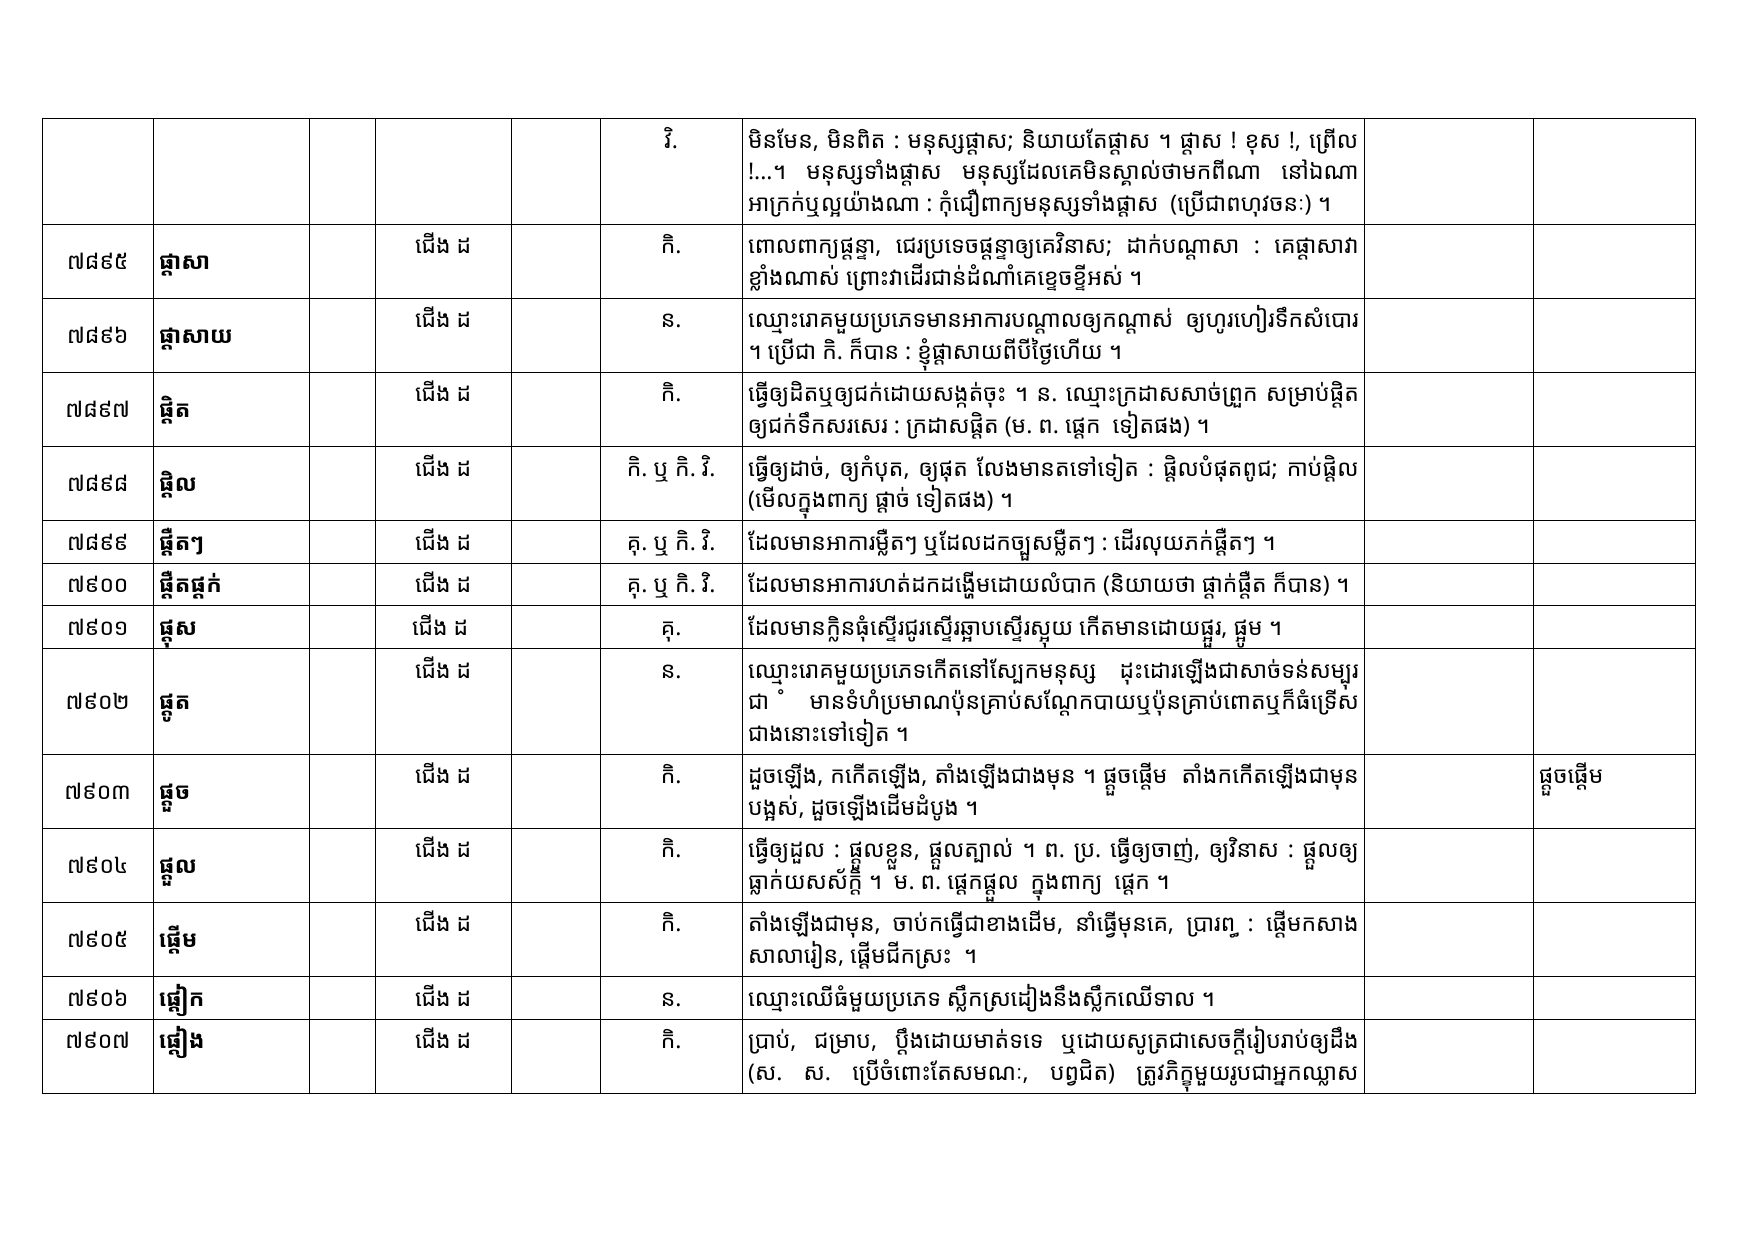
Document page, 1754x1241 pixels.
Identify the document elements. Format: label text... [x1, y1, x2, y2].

table_cell ៧៩០០ [43, 564, 153, 605]
table_cell ៧៩០៤ [43, 829, 153, 902]
table_cell ផ្ដឺត​ៗ [154, 521, 309, 562]
table_cell [1534, 521, 1695, 562]
table_cell ពោល​ពាក្យ​ផ្ដន្ទា, ជេរ​ប្រទេច​ផ្ដន្ទា​ឲ្យ​គេ​វិនាស; ដាក់​បណ្ដាសា : គេ​ផ្ដាសា​វា​ខ្លាំង​ណាស់ ព្រោះ​វា​ដើរ​ជាន់​ដំណាំ​គេ​ខ្ទេចខ្ទី​អស់ ។ [743, 225, 1364, 297]
table_cell [310, 564, 375, 605]
table_cell ផ្ដាសាយ [154, 299, 309, 372]
table_cell [43, 119, 153, 223]
table_cell ដែល​មាន​អាការ​ហត់​ដក​ដង្ហើម​ដោយ​លំបាក (និយាយ​ថា ផ្ដាក់ផ្ដឺត ក៏​បាន) ។ [743, 564, 1364, 605]
table_cell [512, 977, 600, 1018]
table_cell ផ្ដុស [154, 606, 309, 648]
table_cell [512, 1020, 600, 1092]
table_cell ៧៩០៣ [43, 755, 153, 827]
table_cell ដែល​ទាស​ចេញ​ខុស​ពី​ផ្លូវ​ពី​គន្លង, ខុស​របៀប, ខុស​ច្បាប់ ខុស​សណ្ដាប់, មិនមែន, មិន​ពិត : មនុស្ស​ផ្ដាស; និយាយ​តែ​ផ្ដាស ។ ផ្ដាស ! ខុស !, ព្រើល !...។ មនុស្ស​ទាំង​ផ្ដាស មនុស្ស​ដែល​គេ​មិន​ស្គាល់​ថា​មក​ពី​ណា នៅ​ឯណា អាក្រក់​ឬ​ល្អ​យ៉ាង​ណា : កុំ​ជឿ​ពាក្យ​មនុស្ស​ទាំង​ផ្ដាស (ប្រើ​ជា​ពហុវចនៈ) ។ [743, 119, 1364, 223]
table_cell ជើង ដ [376, 829, 511, 902]
table_cell [512, 649, 600, 753]
table_cell [1365, 225, 1533, 297]
table_cell [512, 829, 600, 902]
table_cell គុ. [601, 606, 742, 648]
table_cell [512, 373, 600, 446]
table_cell ផ្ដួច [154, 755, 309, 827]
table_cell ផ្ដិល [154, 447, 309, 520]
table_cell [512, 521, 600, 562]
table_cell ប្រាប់, ជម្រាប, ប្ដឹង​ដោយ​មាត់​ទទេ ឬ​ដោយ​សូត្រ​ជា​សេចក្ដី​រៀបរាប់​ឲ្យ​ដឹង (ស. ស. ប្រើ​ចំពោះ​តែ​សមណៈ, បព្វជិត) ត្រូវ​ភិក្ខុ​មួយ​រូប​ជា​អ្នក​ឈ្លាស​ប្រតិពល​ផ្ដៀង​ជំនុំ​សង្ឃ​ឲ្យ​ដឹង​ជាមុន...។ [743, 1020, 1364, 1092]
table_cell [310, 903, 375, 976]
table_cell [1534, 649, 1695, 753]
table_cell ៧៨៩៥ [43, 225, 153, 297]
table_cell ៧៩០១ [43, 606, 153, 648]
table_cell ឈ្មោះ​ឈើ​ធំ​មួយ​ប្រភេទ ស្លឹក​ស្រដៀង​នឹង​ស្លឹក​ឈើ​ទាល ។ [743, 977, 1364, 1018]
table_cell [310, 119, 375, 223]
table_cell ៧៩០២ [43, 649, 153, 753]
table_cell [1365, 299, 1533, 372]
table_cell [154, 119, 309, 223]
table_cell ជើង ដ [376, 373, 511, 446]
table_cell [512, 299, 600, 372]
table_cell [1534, 225, 1695, 297]
table_cell [310, 829, 375, 902]
table_cell [512, 119, 600, 223]
table_cell [1534, 606, 1695, 648]
table_cell ជើង ដ [376, 977, 511, 1018]
table_cell កិ. [601, 1020, 742, 1092]
table_cell ឈ្មោះ​រោគ​មួយ​ប្រភេទ​មាន​អាការ​បណ្ដាល​ឲ្យ​កណ្ដាស់ ឲ្យ​ហូរ​ហៀរ​ទឹក​សំបោរ ។ ប្រើ​ជា កិ. ក៏​បាន : ខ្ញុំ​ផ្ដាសាយ​ពី​បី​ថ្ងៃ​ហើយ ។ [743, 299, 1364, 372]
table_cell [310, 649, 375, 753]
table_cell ផ្ដឺតផ្ដក់ [154, 564, 309, 605]
table_cell [1534, 299, 1695, 372]
table_cell ៧៨៩៦ [43, 299, 153, 372]
table_cell ជើង ដ [376, 1020, 511, 1092]
table_cell [512, 606, 600, 648]
table_cell [1534, 119, 1695, 223]
table_cell គុ. ឬ កិ. វិ. [601, 521, 742, 562]
table_cell ផ្ដៀង [154, 1020, 309, 1092]
table_cell ផ្ដួចផ្ដើម [1534, 755, 1695, 827]
table_cell ធ្វើ​ឲ្យ​ដិត​ឬ​ឲ្យ​ជក់​ដោយ​សង្កត់​ចុះ ។ ន. ឈ្មោះ​ក្រដាស​សាច់​ព្រួក សម្រាប់​ផ្ដិត​ឲ្យ​ជក់​ទឹក​សរសេរ : ក្រដាស​ផ្ដិត (ម. ព. ផ្ដេក ទៀត​ផង) ។ [743, 373, 1364, 446]
table_cell ដែល​មាន​អាការ​ម្លឺត​ៗ ឬ​ដែល​ដក​ច្បួស​ម្លឺត​ៗ : ដើរ​លុយ​ភក់​ផ្ដឺត​ៗ ។ [743, 521, 1364, 562]
table_cell ជើង ដ [376, 564, 511, 605]
table_cell [1365, 829, 1533, 902]
table_cell ដួច​ឡើង, កកើត​ឡើង, តាំង​ឡើង​ជាង​មុន ។ ផ្ដួចផ្ដើម តាំង​កកើត​ឡើង​ជា​មុន​បង្អស់, ដួច​ឡើង​ដើម​ដំបូង ។ [743, 755, 1364, 827]
table_cell ផ្ដួល [154, 829, 309, 902]
table_cell [1365, 649, 1533, 753]
table_cell ធ្វើ​ឲ្យ​ដួល : ផ្ដួល​ខ្លួន, ផ្ដួល​ត្បាល់ ។ ព. ប្រ. ធ្វើ​ឲ្យ​ចាញ់, ឲ្យ​វិនាស : ផ្ដួល​ឲ្យ​ធ្លាក់​យស​ស័ក្តិ ។ ម. ព. ផ្ដេកផ្ដួល ក្នុង​ពាក្យ​ ផ្ដេក ។ [743, 829, 1364, 902]
table_cell [512, 447, 600, 520]
table_cell ផ្ដាសា [154, 225, 309, 297]
table_cell ន. [601, 649, 742, 753]
table_cell ផ្ដើម [154, 903, 309, 976]
table_cell ន. [601, 299, 742, 372]
table_cell កិ. [601, 903, 742, 976]
table_cell [310, 225, 375, 297]
table_cell ជើង ដ [376, 606, 511, 648]
table_cell [1365, 119, 1533, 223]
table_cell [1365, 755, 1533, 827]
table_cell [1534, 373, 1695, 446]
table_cell តាំង​ឡើង​ជា​មុន, ចាប់​ក​ធ្វើ​ជា​ខាង​ដើម, នាំ​ធ្វើ​មុន​គេ, ប្រារព្ធ : ផ្ដើម​កសាង​សាលា​រៀន, ផ្ដើម​ជីក​ស្រះ ។ [743, 903, 1364, 976]
table_cell [512, 903, 600, 976]
table_cell [310, 977, 375, 1018]
table_cell [1534, 977, 1695, 1018]
table_cell [1365, 1020, 1533, 1092]
table_cell ជើង ដ [376, 755, 511, 827]
table_cell ជើង ដ [376, 225, 511, 297]
table_cell [310, 755, 375, 827]
table_cell ៧៨៩៩ [43, 521, 153, 562]
table_cell [1365, 373, 1533, 446]
table_cell ជើង ដ [376, 447, 511, 520]
table_cell ដែល​មាន​ក្លិន​ធុំ​ស្ទើរ​ជូរ​ស្ទើរ​ឆ្អាប​ស្ទើរ​ស្អុយ កើត​មាន​ដោយ​ផ្អួរ, ផ្អូម ។ [743, 606, 1364, 648]
table_cell កិ. [601, 829, 742, 902]
table_cell [310, 521, 375, 562]
table_cell [310, 1020, 375, 1092]
table_cell ៧៨៩៧ [43, 373, 153, 446]
table_cell ជើង ដ [376, 521, 511, 562]
table_cell [512, 755, 600, 827]
table_cell [376, 119, 511, 223]
table_cell [512, 225, 600, 297]
table_cell [1365, 564, 1533, 605]
table_cell [1534, 903, 1695, 976]
table_cell [310, 299, 375, 372]
table_cell [1365, 606, 1533, 648]
table_cell ៧៨៩៨ [43, 447, 153, 520]
table_cell [310, 606, 375, 648]
table_cell [1534, 564, 1695, 605]
table_cell ផ្ដៀក [154, 977, 309, 1018]
table_cell [512, 564, 600, 605]
table_cell វិ. [601, 119, 742, 223]
table_cell [1365, 447, 1533, 520]
table_cell ជើង ដ [376, 903, 511, 976]
table_cell កិ. [601, 225, 742, 297]
table_cell កិ. [601, 755, 742, 827]
table_cell [310, 373, 375, 446]
table_cell ឈ្មោះ​រោគ​មួយ​ប្រភេទ​កើត​នៅ​ស្បែក​មនុស្ស ដុះ​ដោរ​ឡើង​ជា​សាច់​ទន់​សម្បុរ​ជាំ មាន​ទំហំ​ប្រមាណ​ប៉ុន​គ្រាប់​សណ្ដែក​បាយ​ឬ​ប៉ុន​គ្រាប់​ពោត​ឬ​ក៏​ធំ​ទ្រើស​ជាង​នោះ​ទៅ​ទៀត ។ [743, 649, 1364, 753]
table_cell [1534, 829, 1695, 902]
table_cell [1365, 977, 1533, 1018]
table_cell ៧៩០៥ [43, 903, 153, 976]
table_cell ជើង ដ [376, 299, 511, 372]
table_cell ធ្វើ​ឲ្យ​ដាច់, ឲ្យ​កំបុត, ឲ្យ​ផុត លែង​មាន​ត​ទៅ​ទៀត : ផ្ដិល​បំផុត​ពូជ; កាប់​ផ្ដិល (មើល​ក្នុង​ពាក្យ ផ្ដាច់ ទៀត​ផង) ។ [743, 447, 1364, 520]
table_cell ៧៩០៦ [43, 977, 153, 1018]
table_cell [310, 447, 375, 520]
table_cell ផ្ដិត [154, 373, 309, 446]
table_cell ៧៩០៧ [43, 1020, 153, 1092]
table_cell ផ្ដូត [154, 649, 309, 753]
table_cell ជើង ដ [376, 649, 511, 753]
table_cell គុ. ឬ កិ. វិ. [601, 564, 742, 605]
table_cell [1365, 521, 1533, 562]
table_cell កិ. [601, 373, 742, 446]
table_cell កិ. ឬ កិ. វិ. [601, 447, 742, 520]
table_cell [1534, 1020, 1695, 1092]
table_cell [1365, 903, 1533, 976]
table_cell [1534, 447, 1695, 520]
table_cell ន. [601, 977, 742, 1018]
